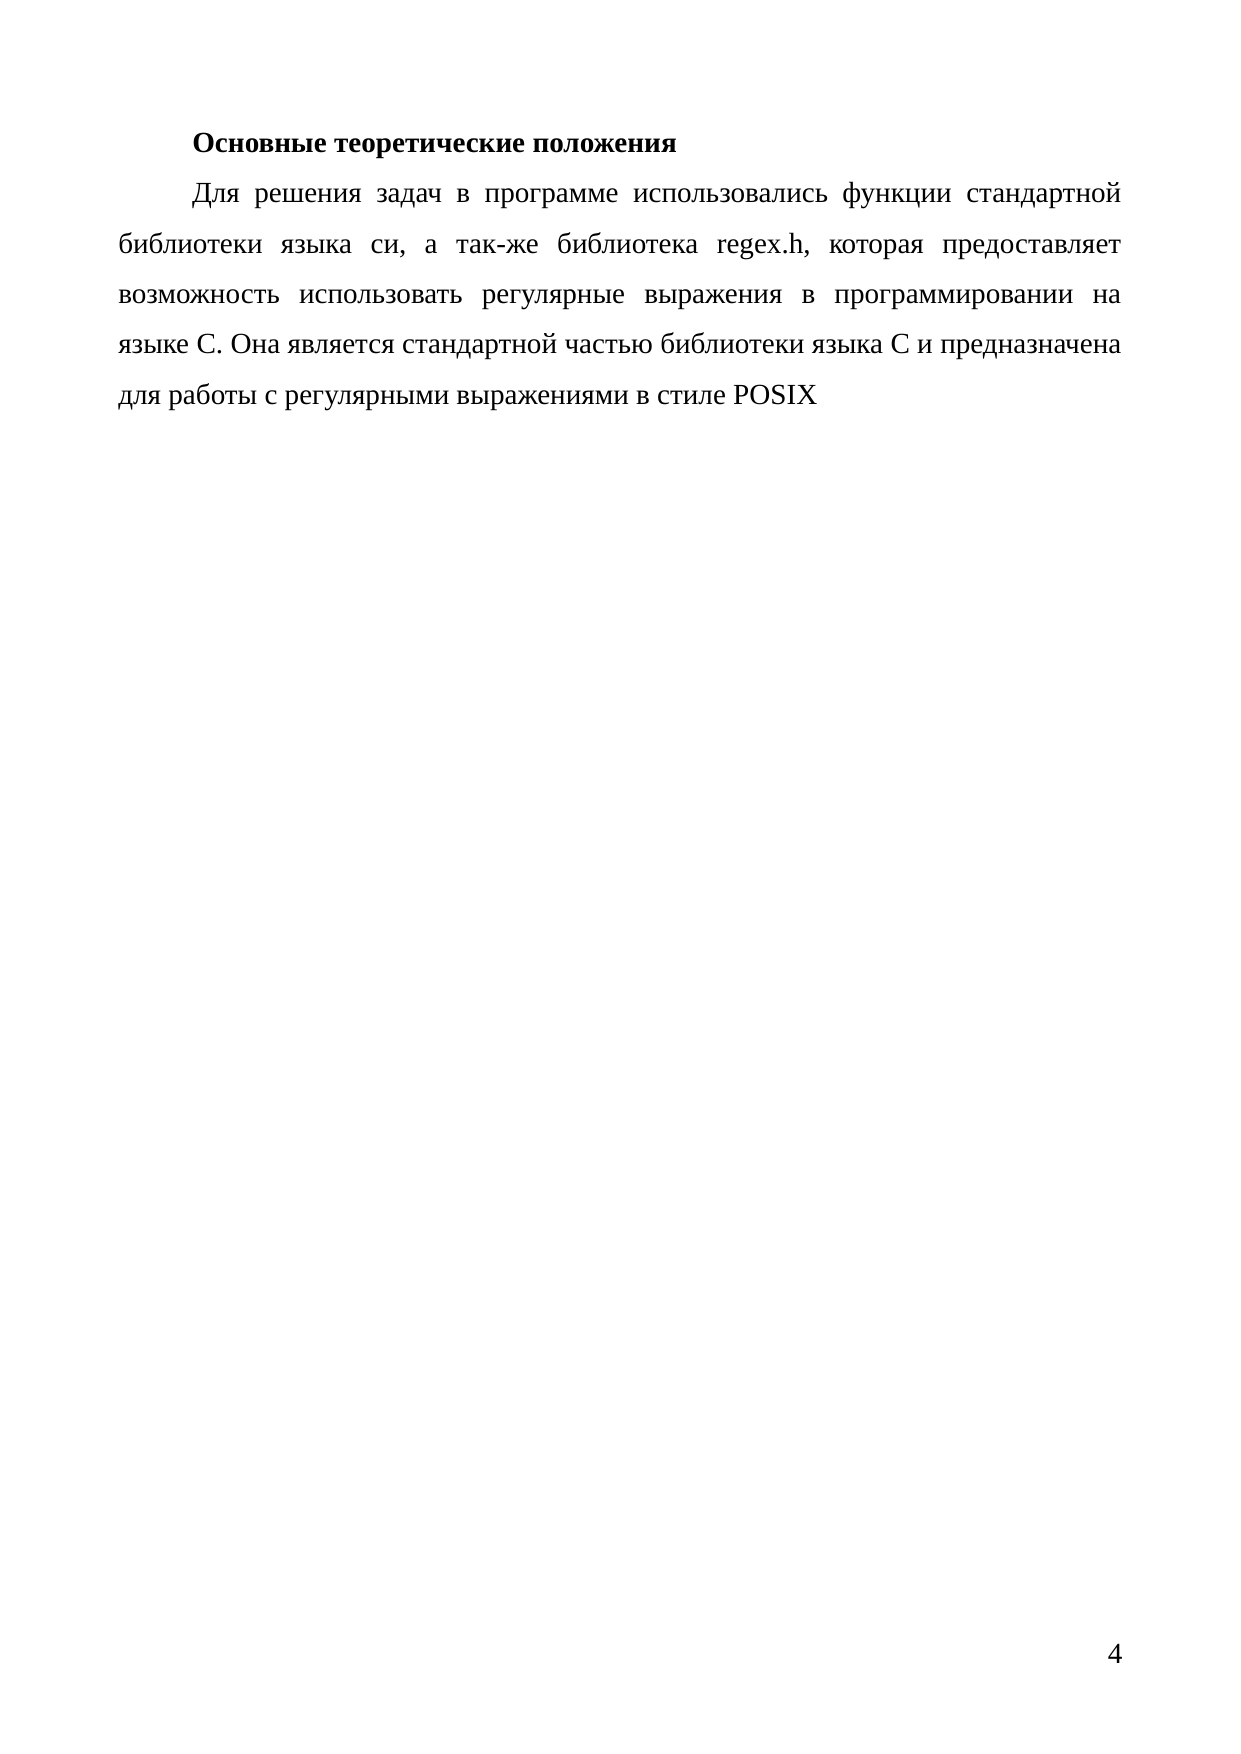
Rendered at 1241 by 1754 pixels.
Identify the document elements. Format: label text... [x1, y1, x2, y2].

subtitle Основные теоретические положения [118, 125, 1122, 159]
text Для решения задач в программе использовались функции стандартной библиотеки языка си, а так-же библиотека regex.h, которая предоставляет возможность использовать регулярные выражения в программировании на языке C. Она является стандартной частью библиотеки языка C и предназначена для работы с регулярными выражениями в стиле POSIX [118, 176, 1122, 410]
